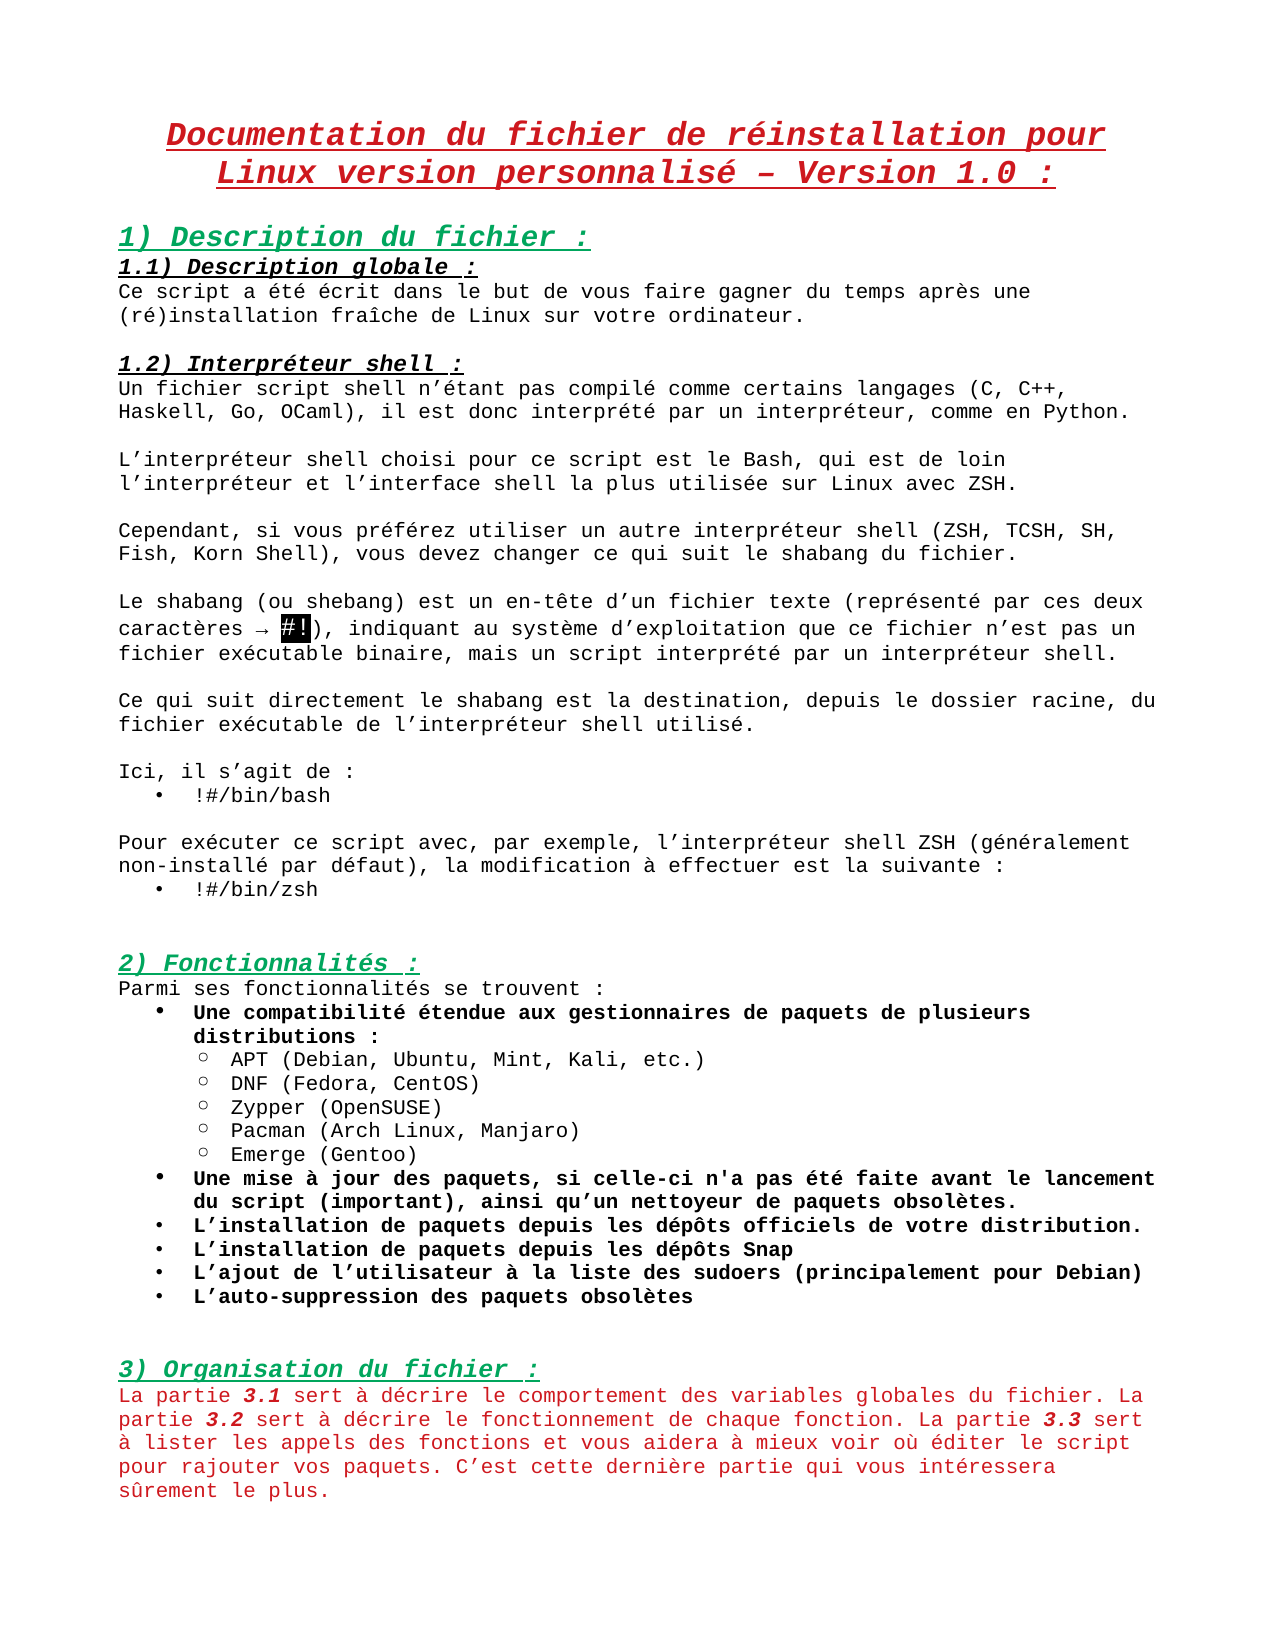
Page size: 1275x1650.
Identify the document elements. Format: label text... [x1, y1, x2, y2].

list L’installation de paquets depuis les dépôts Snap [156, 1238, 1157, 1262]
text Ici, il s’agit de : [118, 761, 1157, 784]
text Parmi ses fonctionnalités se trouvent : [118, 978, 1157, 1002]
text Ce script a été écrit dans le but de vous faire gagner du temps après une (ré)installation fraîche de Linux sur votre ordinateur. [118, 281, 1157, 328]
list Une mise à jour des paquets, si celle-ci n'a pas été faite avant le lancement du script (important), ainsi qu’un nettoyeur de paquets obsolètes. [156, 1168, 1157, 1215]
text Le shabang (ou shebang) est un en-tête d’un fichier texte (représenté par ces deux caractères → #!), indiquant au système d’exploitation que ce fichier n’est pas un fichier exécutable binaire, mais un script interprété par un interpréteur shell. [118, 591, 1157, 666]
text 3) Organisation du fichier : [118, 1357, 1157, 1385]
list Une compatibilité étendue aux gestionnaires de paquets de plusieurs distributions : [156, 1002, 1157, 1049]
list !#/bin/bash [156, 784, 1157, 808]
list Emerge (Gentoo) [193, 1144, 1157, 1168]
text Documentation du fichier de réinstallation pour Linux version personnalisé – Version 1.0 : [118, 118, 1157, 194]
text 1) Description du fichier : [118, 222, 1157, 255]
text Un fichier script shell n’étant pas compilé comme certains langages (C, C++, Haskell, Go, OCaml), il est donc interprété par un interpréteur, comme en Python. [118, 378, 1157, 425]
list Pacman (Arch Linux, Manjaro) [193, 1120, 1157, 1144]
text La partie 3.1 sert à décrire le comportement des variables globales du fichier. La partie 3.2 sert à décrire le fonctionnement de chaque fonction. La partie 3.3 sert à lister les appels des fonctions et vous aidera à mieux voir où éditer le script pour rajouter vos paquets. C’est cette dernière partie qui vous intéressera sûrement le plus. [118, 1385, 1157, 1503]
list !#/bin/zsh [156, 879, 1157, 903]
list L’auto-suppression des paquets obsolètes [156, 1286, 1157, 1309]
text Ce qui suit directement le shabang est la destination, depuis le dossier racine, du fichier exécutable de l’interpréteur shell utilisé. [118, 690, 1157, 737]
list DNF (Fedora, CentOS) [193, 1073, 1157, 1097]
list L’ajout de l’utilisateur à la liste des sudoers (principalement pour Debian) [156, 1262, 1157, 1286]
text Cependant, si vous préférez utiliser un autre interpréteur shell (ZSH, TCSH, SH, Fish, Korn Shell), vous devez changer ce qui suit le shabang du fichier. [118, 520, 1157, 567]
text Pour exécuter ce script avec, par exemple, l’interpréteur shell ZSH (généralement non-installé par défaut), la modification à effectuer est la suivante : [118, 832, 1157, 879]
list L’installation de paquets depuis les dépôts officiels de votre distribution. [156, 1215, 1157, 1238]
text 1.1) Description globale : [118, 255, 1157, 281]
text L’interpréteur shell choisi pour ce script est le Bash, qui est de loin l’interpréteur et l’interface shell la plus utilisée sur Linux avec ZSH. [118, 449, 1157, 496]
list Zypper (OpenSUSE) [193, 1097, 1157, 1120]
text 1.2) Interpréteur shell : [118, 352, 1157, 378]
list APT (Debian, Ubuntu, Mint, Kali, etc.) [193, 1049, 1157, 1073]
text 2) Fonctionnalités : [118, 950, 1157, 978]
